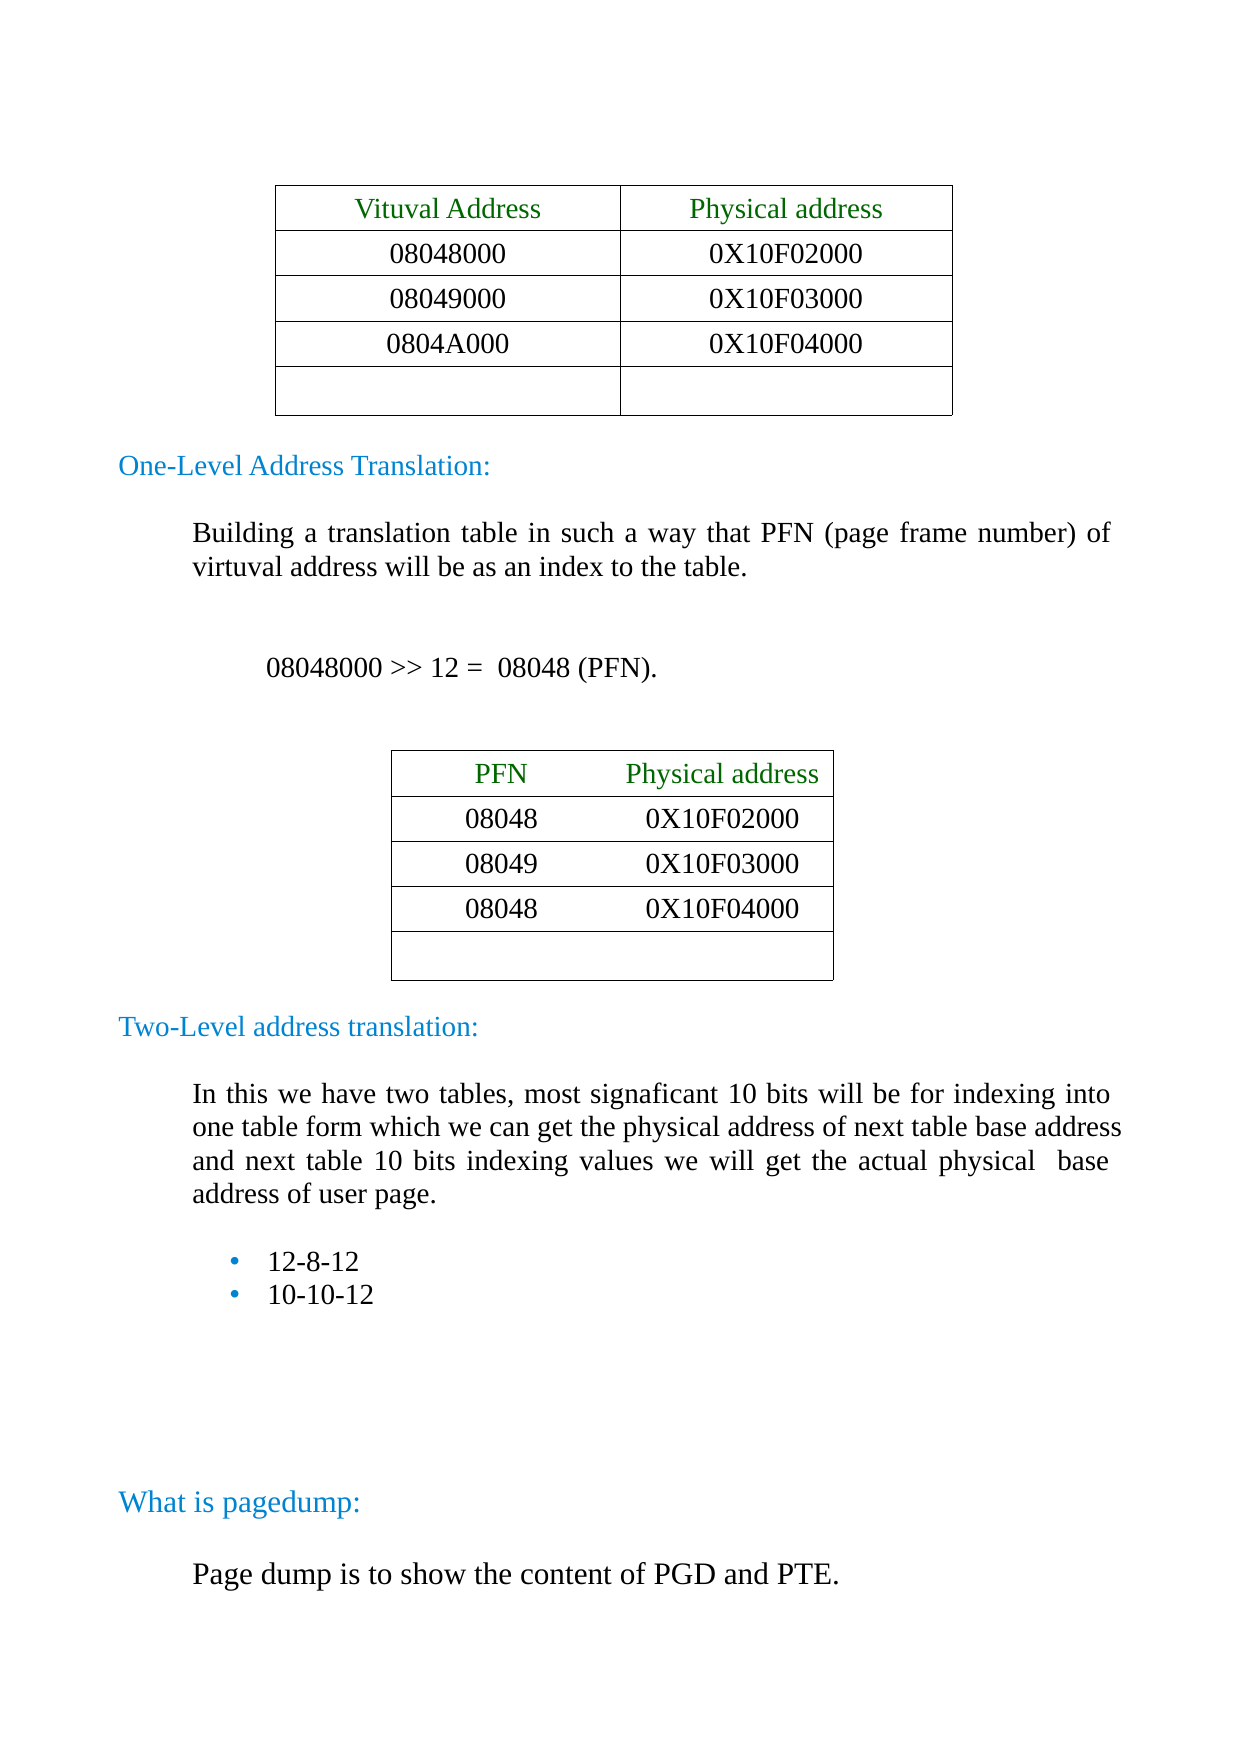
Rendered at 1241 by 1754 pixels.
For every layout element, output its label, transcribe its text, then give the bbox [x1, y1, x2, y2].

table_cell 08048000 [276, 231, 620, 275]
table_cell 08048 [392, 887, 612, 931]
table_cell 0X10F04000 [621, 322, 952, 366]
table_cell 0X10F04000 [612, 887, 833, 931]
table_header Physical address [621, 186, 952, 230]
table_cell 08049000 [276, 276, 620, 321]
text What is pagedump: [118, 1483, 1122, 1519]
table_header Vituval Address [276, 186, 620, 230]
table_header PFN [392, 751, 612, 796]
table_cell 0X10F03000 [621, 276, 952, 321]
text 08048000 >> 12 = 08048 (PFN). [118, 650, 1122, 683]
list 10-10-12 [229, 1277, 1122, 1311]
table_cell 0X10F02000 [621, 231, 952, 275]
table_cell 0X10F03000 [612, 842, 833, 886]
list 12-8-12 [229, 1244, 1122, 1277]
text In this we have two tables, most signaficant 10 bits will be for indexing into one table form which we can get the physical address of next table base address and next table 10 bits indexing values we will get the actual physical base address of user page. [118, 1076, 1122, 1210]
text Two-Level address translation: [118, 1009, 1122, 1042]
table_cell 0804A000 [276, 322, 620, 366]
text Building a translation table in such a way that PFN (page frame number) of virtuval address will be as an index to the table. [118, 516, 1122, 583]
table_cell 0X10F02000 [612, 797, 833, 841]
table_header Physical address [612, 751, 833, 796]
table_cell [621, 367, 952, 415]
table_cell 08049 [392, 842, 612, 886]
table_cell [392, 932, 612, 980]
table_cell 08048 [392, 797, 612, 841]
table_cell [612, 932, 833, 980]
text Page dump is to show the content of PGD and PTE. [118, 1555, 1122, 1591]
table_cell [276, 367, 620, 415]
text One-Level Address Translation: [118, 448, 1122, 482]
